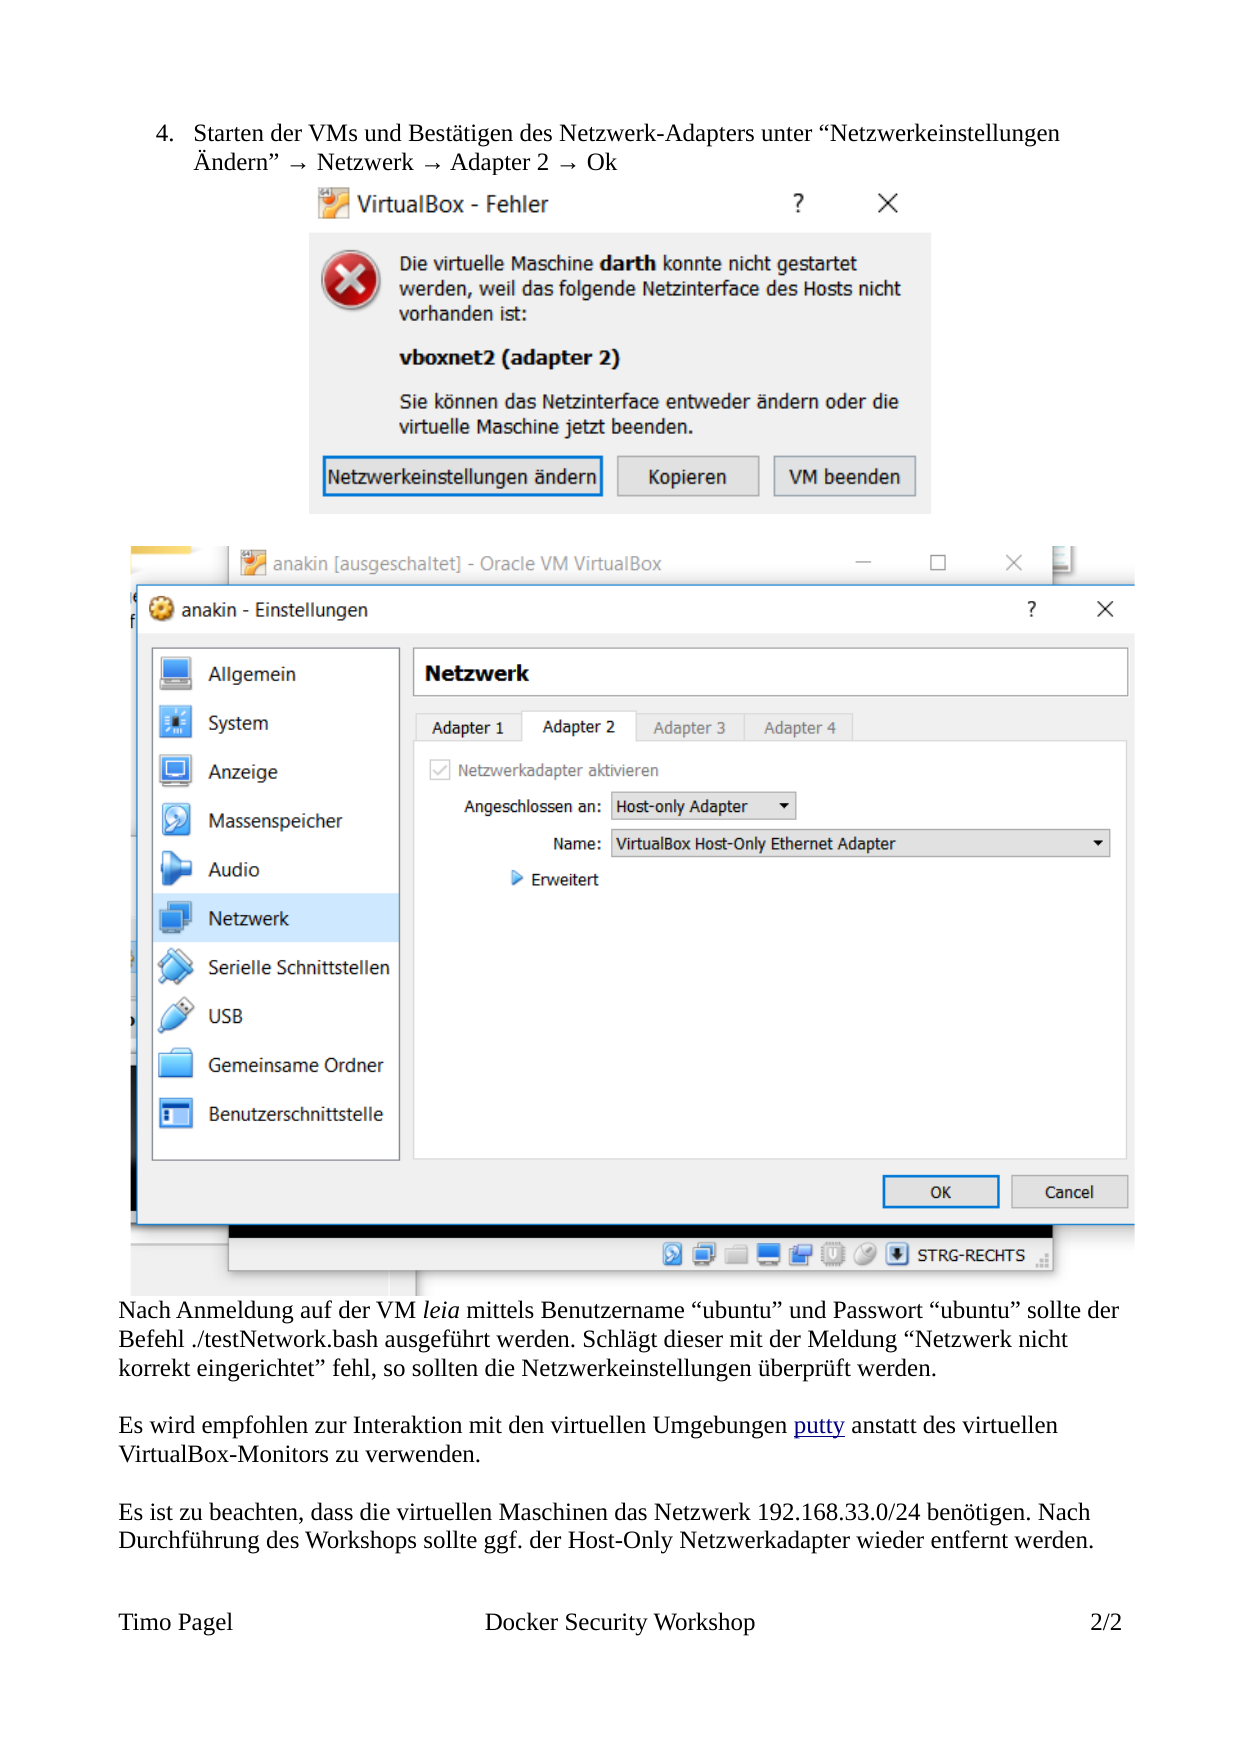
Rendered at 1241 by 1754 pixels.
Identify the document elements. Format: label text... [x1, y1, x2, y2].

picture [130, 546, 1135, 1296]
text Nach Anmeldung auf der VM leia mittels Benutzername “ubuntu” und Passwort “ubuntu” sollte der Befehl ./testNetwork.bash ausgeführt werden. Schlägt dieser mit der Meldung “Netzwerk nicht korrekt eingerichtet” fehl, so sollten die Netzwerkeinstellungen überprüft werden. [118, 521, 1122, 1382]
text Es wird empfohlen zur Interaktion mit den virtuellen Umgebungen putty anstatt des virtuellen VirtualBox-Monitors zu verwenden. [118, 1411, 1122, 1468]
list Starten der VMs und Bestätigen des Netzwerk-Adapters unter “Netzwerkeinstellungen Ändern” → Netzwerk → Adapter 2 → Ok [156, 118, 1122, 176]
text Es ist zu beachten, dass die virtuellen Maschinen das Netzwerk 192.168.33.0/24 benötigen. Nach Durchführung des Workshops sollte ggf. der Host-Only Netzwerkadapter wieder entfernt werden. [118, 1497, 1122, 1554]
picture [309, 175, 932, 514]
